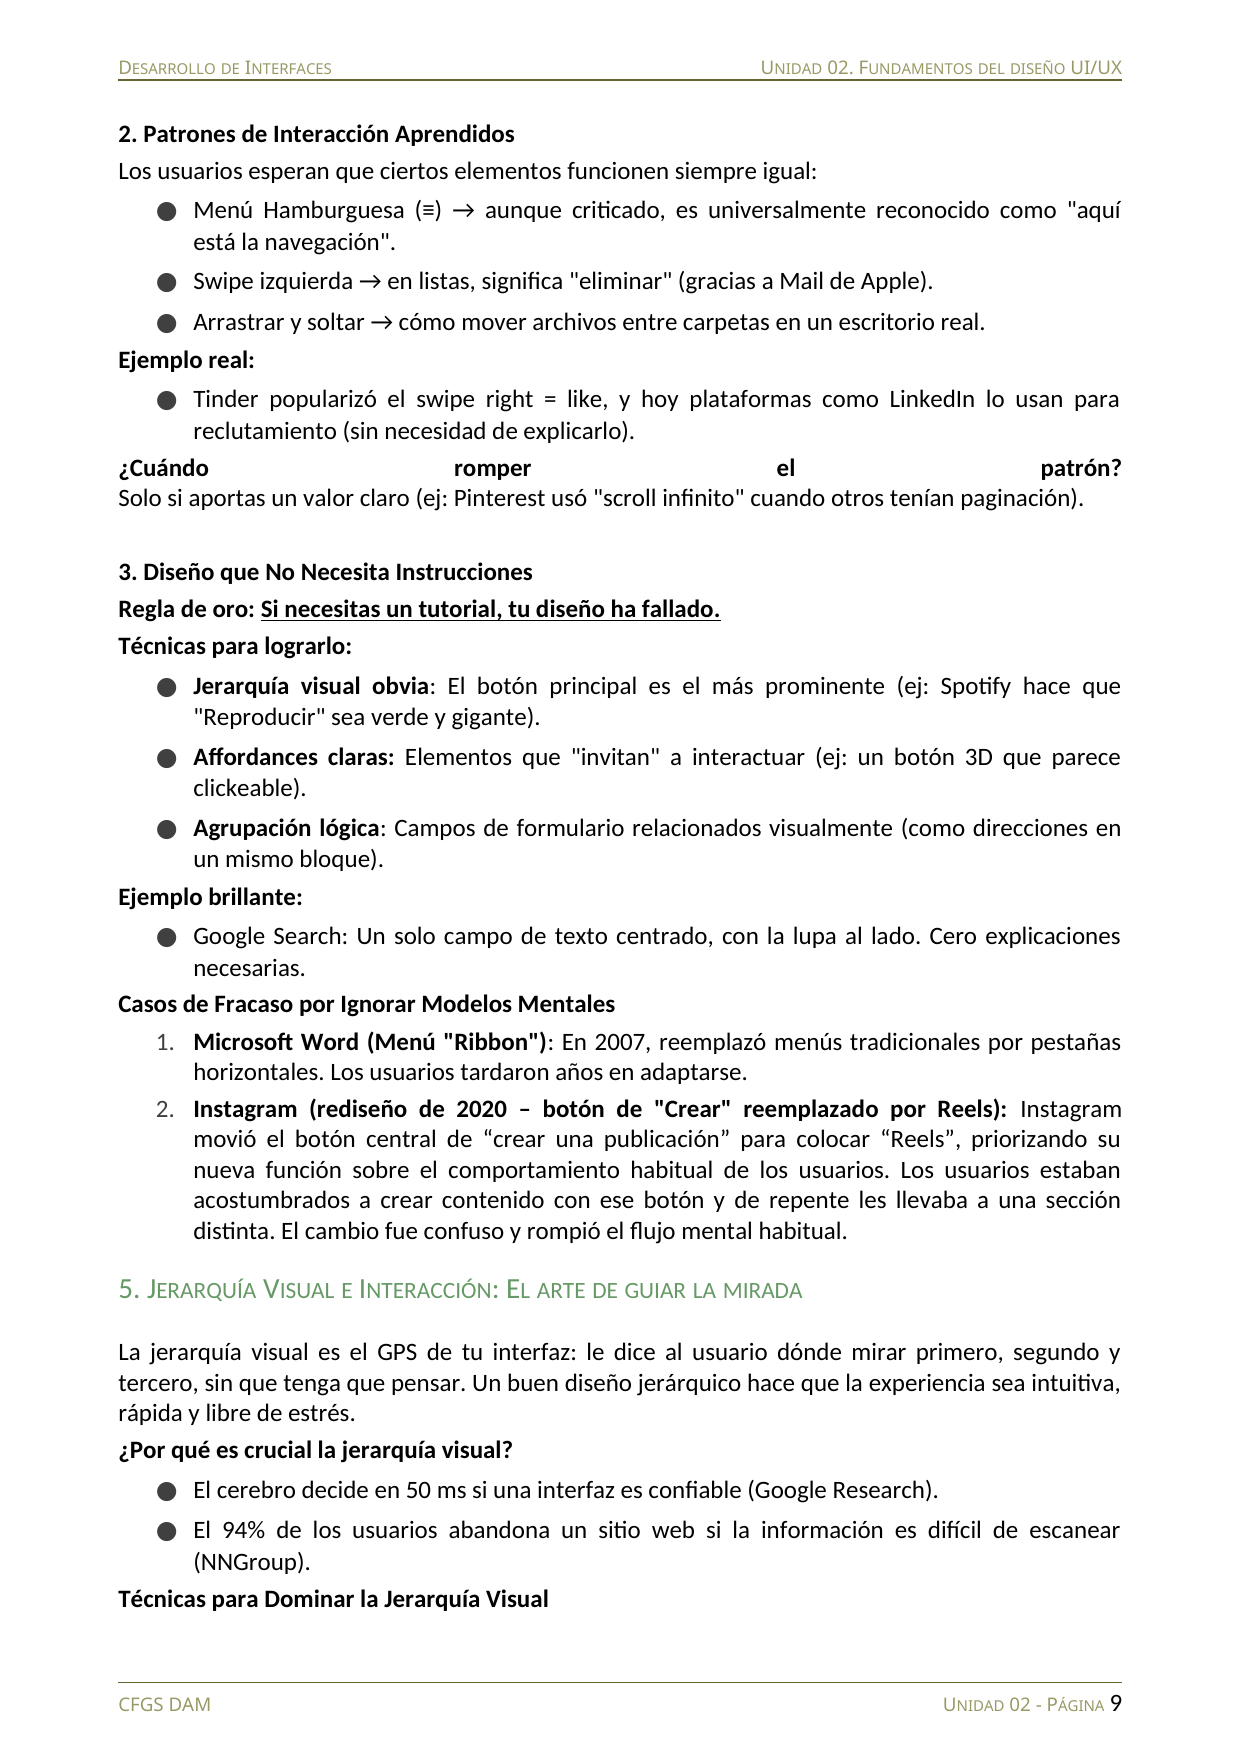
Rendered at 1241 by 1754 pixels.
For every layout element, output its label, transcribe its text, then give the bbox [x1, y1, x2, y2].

subtitle 5. Jerarquía Visual e Interacción: El arte de guiar la mirada [118, 1271, 1122, 1306]
text Técnicas para Dominar la Jerarquía Visual [118, 1583, 1122, 1613]
text La jerarquía visual es el GPS de tu interfaz: le dice al usuario dónde mirar primero, segundo y tercero, sin que tenga que pensar. Un buen diseño jerárquico hace que la experiencia sea intuitiva, rápida y libre de estrés. [118, 1336, 1122, 1428]
text ¿Cuándo romper el patrón? Solo si aportas un valor claro (ej: Pinterest usó "scroll infinito" cuando otros tenían paginación). [118, 452, 1122, 513]
text Técnicas para lograrlo: [118, 631, 1122, 661]
list Affordances claras: Elementos que "invitan" a interactuar (ej: un botón 3D que parece clickeable). [156, 738, 1122, 803]
text 3. Diseño que No Necesita Instrucciones [118, 557, 1122, 587]
text Ejemplo real: [118, 344, 1122, 374]
list Menú Hamburguesa (≡) → aunque criticado, es universalmente reconocido como "aquí está la navegación". [156, 192, 1122, 257]
list El cerebro decide en 50 ms si una interfaz es confiable (Google Research). [156, 1471, 1122, 1505]
list Jerarquía visual obvia: El botón principal es el más prominente (ej: Spotify hace que "Reproducir" sea verde y gigante). [156, 667, 1122, 732]
list Instagram (rediseño de 2020 – botón de "Crear" reemplazado por Reels): Instagram movió el botón central de “crear una publicación” para colocar “Reels”, priorizando su nueva función sobre el comportamiento habitual de los usuarios. Los usuarios estaban acostumbrados a crear contenido con ese botón y de repente les llevaba a una sección distinta. El cambio fue confuso y rompió el flujo mental habitual. [156, 1093, 1122, 1246]
text Casos de Fracaso por Ignorar Modelos Mentales [118, 989, 1122, 1019]
text Regla de oro: Si necesitas un tutorial, tu diseño ha fallado. [118, 593, 1122, 624]
list Microsoft Word (Menú "Ribbon"): En 2007, reemplazó menús tradicionales por pestañas horizontales. Los usuarios tardaron años en adaptarse. [156, 1026, 1122, 1087]
list El 94% de los usuarios abandona un sitio web si la información es difícil de escanear (NNGroup). [156, 1512, 1122, 1576]
list Swipe izquierda → en listas, significa "eliminar" (gracias a Mail de Apple). [156, 263, 1122, 297]
text 2. Patrones de Interacción Aprendidos [118, 118, 1122, 148]
list Arrastrar y soltar → cómo mover archivos entre carpetas en un escritorio real. [156, 303, 1122, 338]
text Ejemplo brillante: [118, 881, 1122, 911]
text ¿Por qué es crucial la jerarquía visual? [118, 1434, 1122, 1465]
list Agrupación lógica: Campos de formulario relacionados visualmente (como direcciones en un mismo bloque). [156, 809, 1122, 874]
list Tinder popularizó el swipe right = like, y hoy plataformas como LinkedIn lo usan para reclutamiento (sin necesidad de explicarlo). [156, 381, 1122, 446]
list Google Search: Un solo campo de texto centrado, con la lupa al lado. Cero explicaciones necesarias. [156, 918, 1122, 982]
text Los usuarios esperan que ciertos elementos funcionen siempre igual: [118, 155, 1122, 186]
